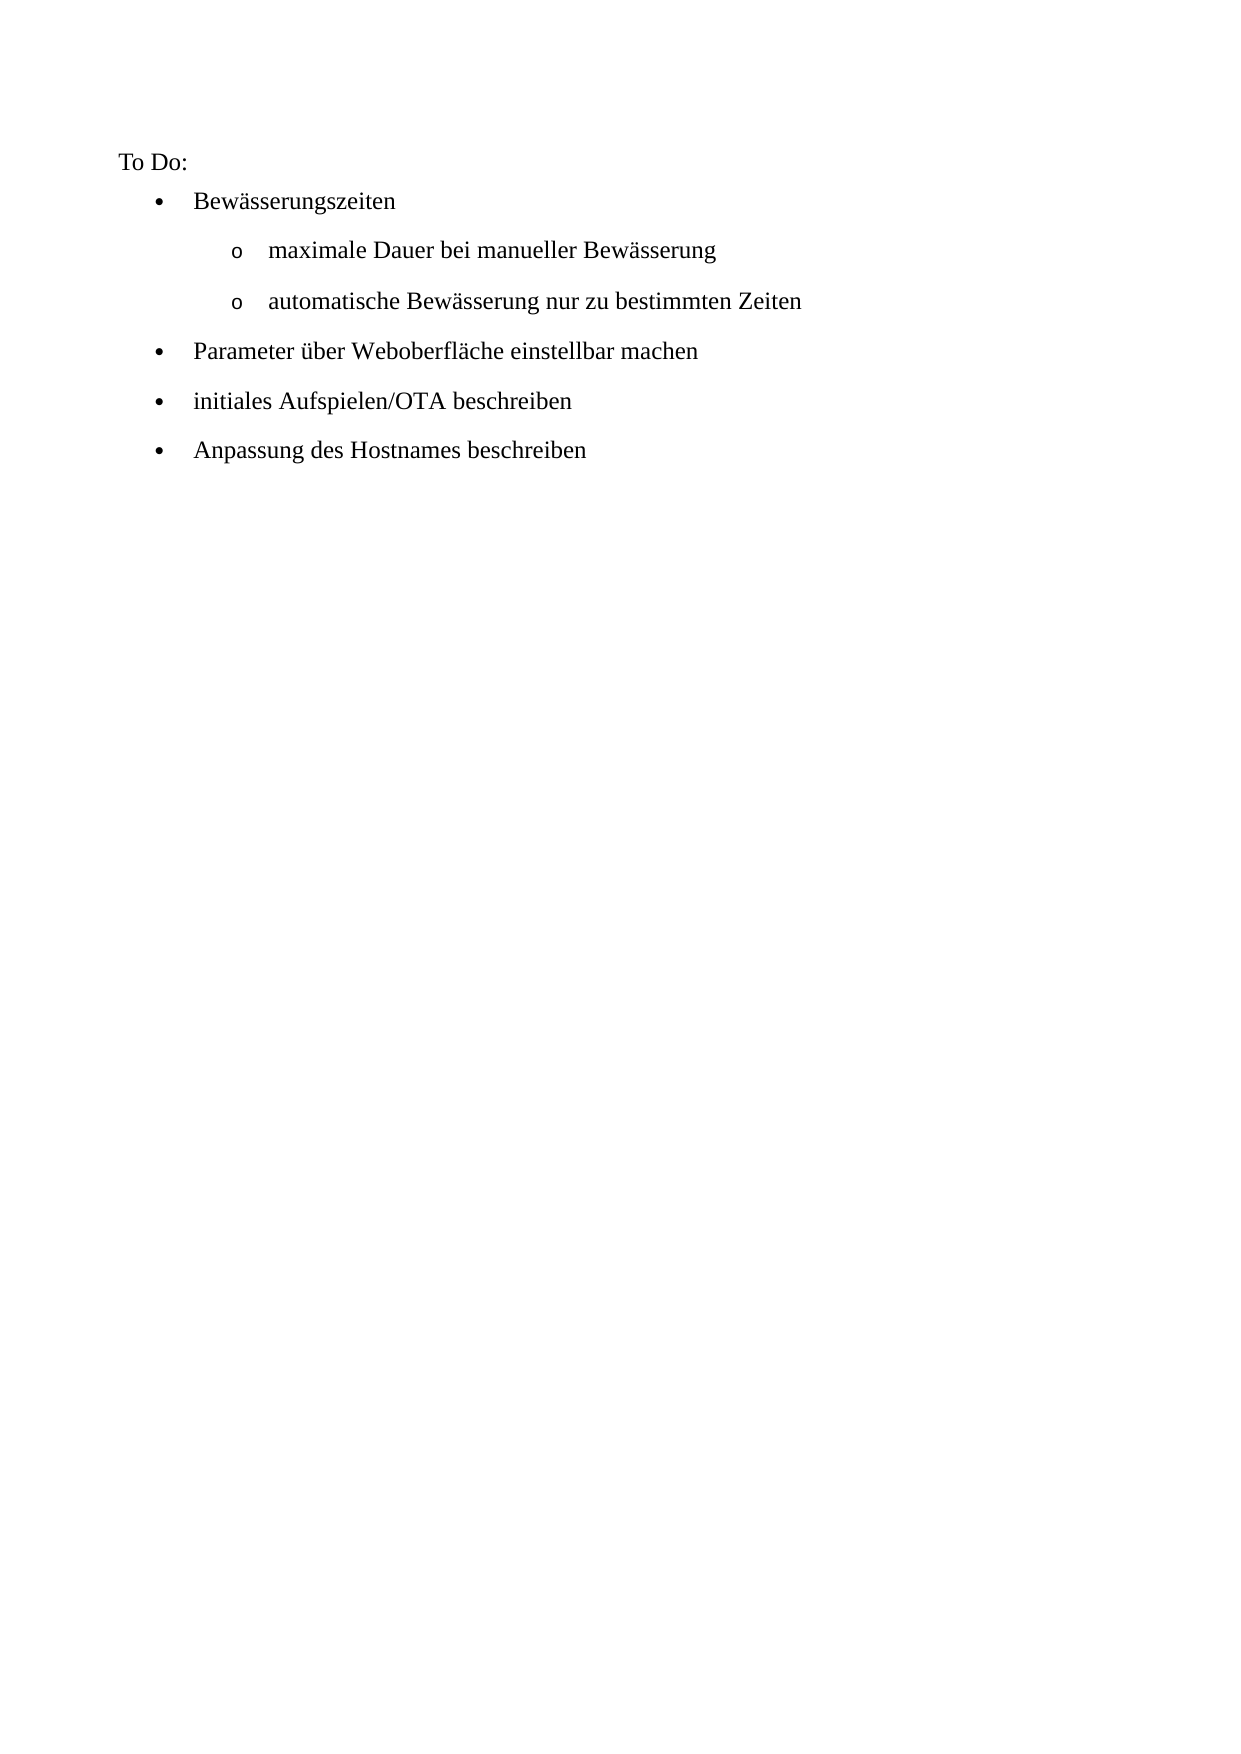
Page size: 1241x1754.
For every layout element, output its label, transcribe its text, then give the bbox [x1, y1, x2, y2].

text To Do: [118, 147, 1122, 176]
list initiales Aufspielen/OTA beschreiben [156, 386, 1122, 415]
list automatische Bewässerung nur zu bestimmten Zeiten [231, 286, 1122, 316]
list Parameter über Weboberfläche einstellbar machen [156, 336, 1122, 365]
list Bewässerungszeiten [156, 186, 1122, 215]
list maximale Dauer bei manueller Bewässerung [231, 236, 1122, 265]
list Anpassung des Hostnames beschreiben [156, 436, 1122, 464]
